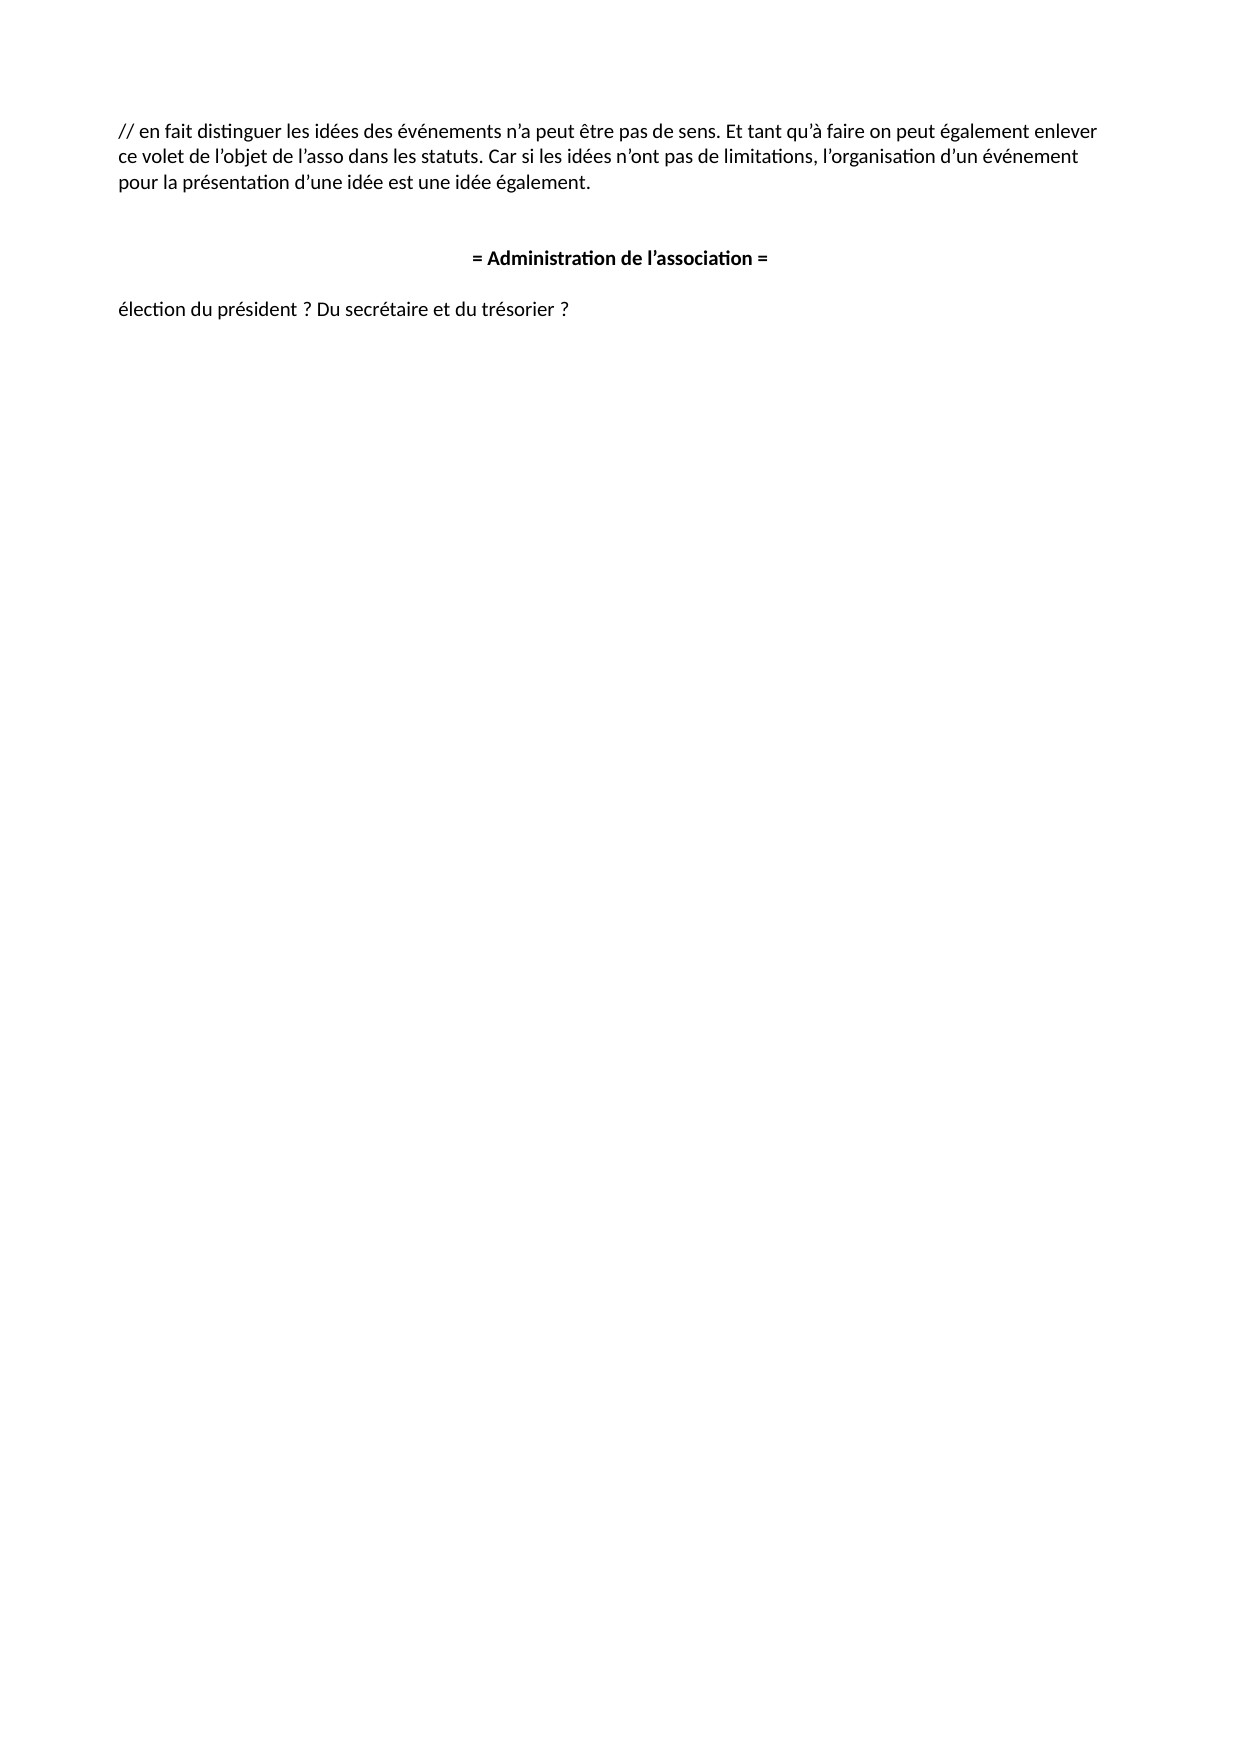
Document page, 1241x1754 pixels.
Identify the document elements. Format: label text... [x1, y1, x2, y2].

text élection du président ? Du secrétaire et du trésorier ? [118, 296, 1122, 321]
text = Administration de l’association = [118, 245, 1122, 271]
text // en fait distinguer les idées des événements n’a peut être pas de sens. Et tant qu’à faire on peut également enlever ce volet de l’objet de l’asso dans les statuts. Car si les idées n’ont pas de limitations, l’organisation d’un événement pour la présentation d’une idée est une idée également. [118, 118, 1122, 194]
